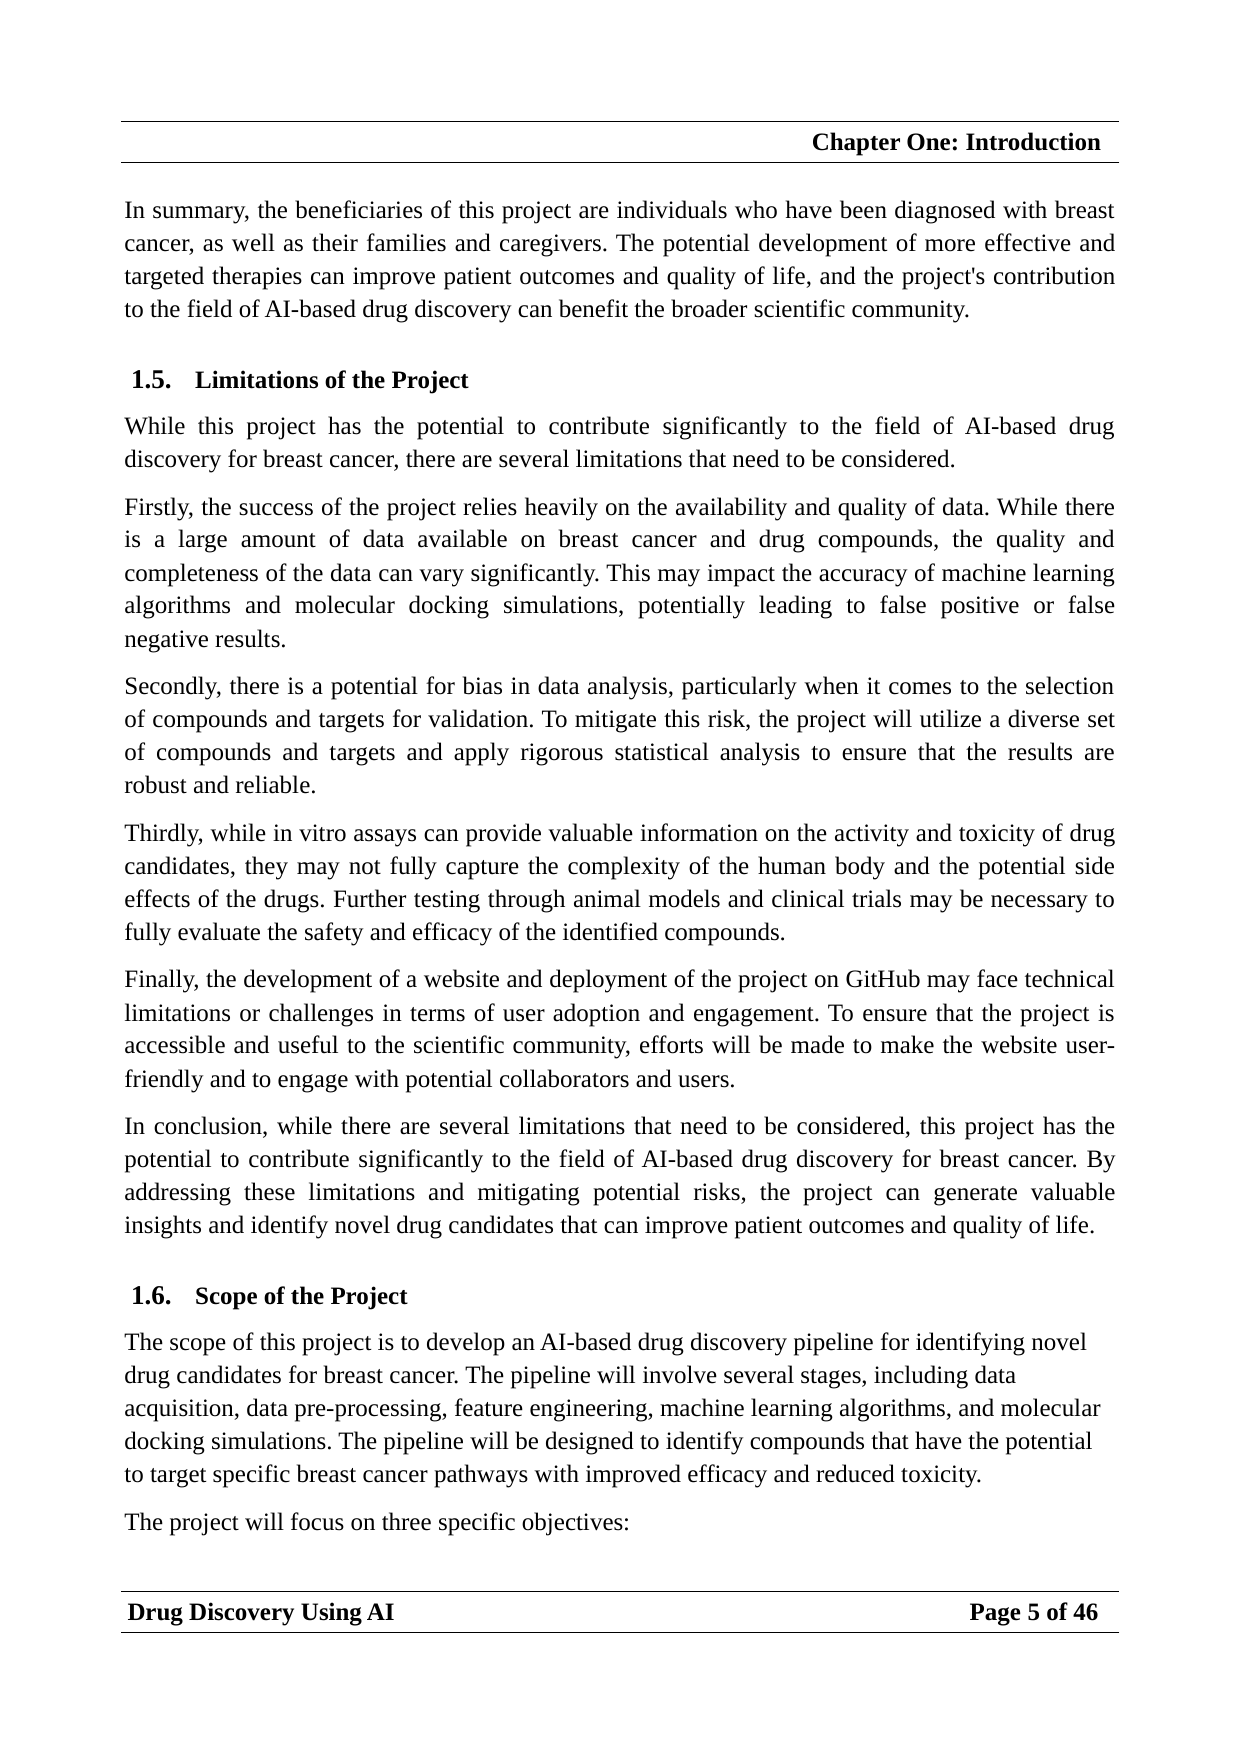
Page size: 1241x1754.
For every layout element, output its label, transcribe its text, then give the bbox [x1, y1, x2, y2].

text The project will focus on three specific objectives: [121, 1504, 1119, 1538]
text In summary, the beneficiaries of this project are individuals who have been diagnosed with breast cancer, as well as their families and caregivers. The potential development of more effective and targeted therapies can improve patient outcomes and quality of life, and the project's contribution to the field of AI-based drug discovery can benefit the broader scientific community. [121, 192, 1119, 323]
subtitle Limitations of the Project [121, 360, 1119, 394]
text In conclusion, while there are several limitations that need to be considered, this project has the potential to contribute significantly to the field of AI-based drug discovery for breast cancer. By addressing these limitations and mitigating potential risks, the project can generate valuable insights and identify novel drug candidates that can improve patient outcomes and quality of life. [121, 1108, 1119, 1239]
text While this project has the potential to contribute significantly to the field of AI-based drug discovery for breast cancer, there are several limitations that need to be considered. [121, 408, 1119, 473]
text The scope of this project is to develop an AI-based drug discovery pipeline for identifying novel drug candidates for breast cancer. The pipeline will involve several stages, including data acquisition, data pre-processing, feature engineering, machine learning algorithms, and molecular docking simulations. The pipeline will be designed to identify compounds that have the potential to target specific breast cancer pathways with improved efficacy and reduced toxicity. [121, 1324, 1119, 1488]
subtitle Scope of the Project [121, 1276, 1119, 1310]
text Firstly, the success of the project relies heavily on the availability and quality of data. While there is a large amount of data available on breast cancer and drug compounds, the quality and completeness of the data can vary significantly. This may impact the accuracy of machine learning algorithms and molecular docking simulations, potentially leading to false positive or false negative results. [121, 488, 1119, 652]
text Finally, the development of a website and deployment of the project on GitHub may face technical limitations or challenges in terms of user adoption and engagement. To ensure that the project is accessible and useful to the scientific community, efforts will be made to make the website user-friendly and to engage with potential collaborators and users. [121, 962, 1119, 1092]
text Thirdly, while in vitro assays can provide valuable information on the activity and toxicity of drug candidates, they may not fully capture the complexity of the human body and the potential side effects of the drugs. Further testing through animal models and clinical trials may be necessary to fully evaluate the safety and efficacy of the identified compounds. [121, 815, 1119, 946]
text Secondly, there is a potential for bias in data analysis, particularly when it comes to the selection of compounds and targets for validation. To mitigate this risk, the project will utilize a diverse set of compounds and targets and apply rigorous statistical analysis to ensure that the results are robust and reliable. [121, 668, 1119, 799]
